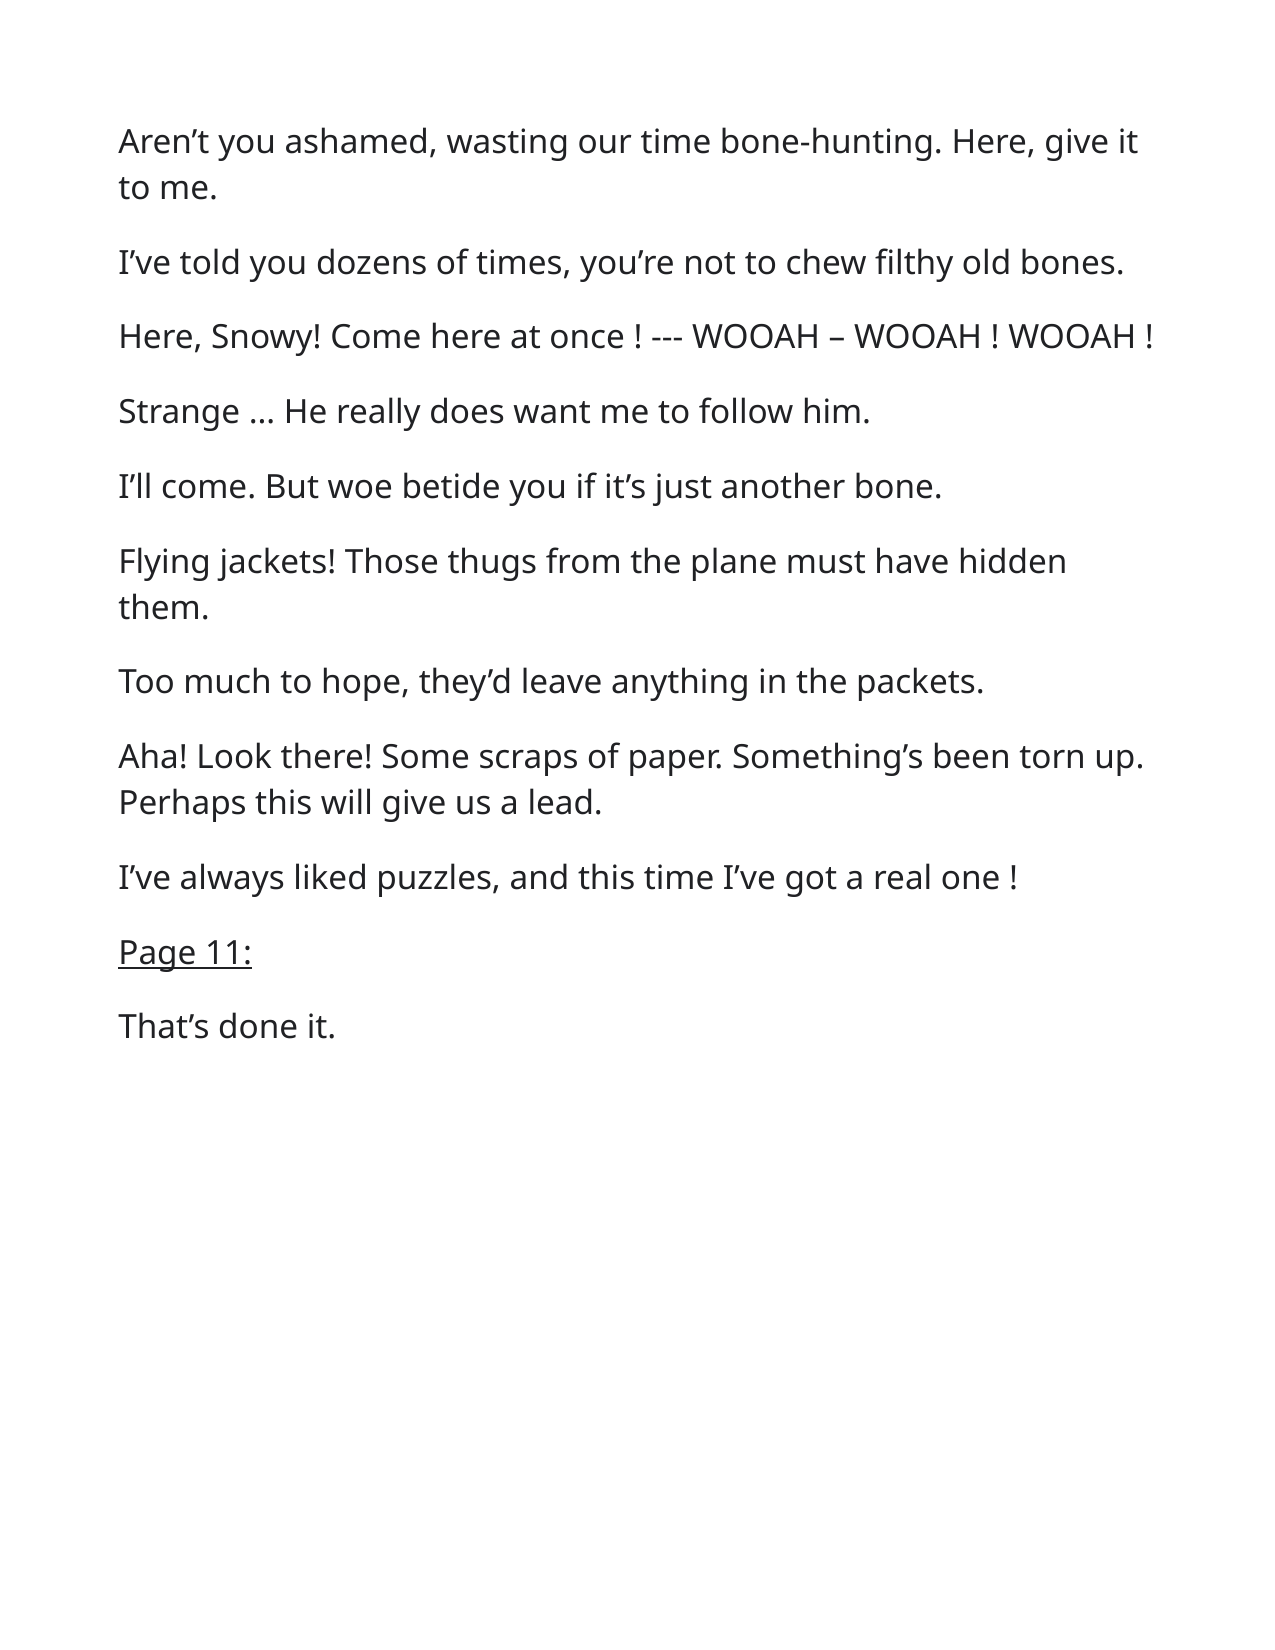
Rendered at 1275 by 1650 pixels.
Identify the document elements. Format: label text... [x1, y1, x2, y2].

text Aha! Look there! Some scraps of paper. Something’s been torn up. Perhaps this will give us a lead. [118, 733, 1157, 824]
text Page 11: [118, 928, 1157, 974]
text Strange … He really does want me to follow him. [118, 388, 1157, 434]
text Here, Snowy! Come here at once ! --- WOOAH – WOOAH ! WOOAH ! [118, 313, 1157, 359]
text Flying jackets! Those thugs from the plane must have hidden them. [118, 538, 1157, 629]
text I’ll come. But woe betide you if it’s just another bone. [118, 463, 1157, 508]
text That’s done it. [118, 1003, 1157, 1049]
text I’ve told you dozens of times, you’re not to chew filthy old bones. [118, 238, 1157, 284]
text I’ve always liked puzzles, and this time I’ve got a real one ! [118, 853, 1157, 899]
text Too much to hope, they’d leave anything in the packets. [118, 658, 1157, 704]
text Aren’t you ashamed, wasting our time bone-hunting. Here, give it to me. [118, 118, 1157, 209]
